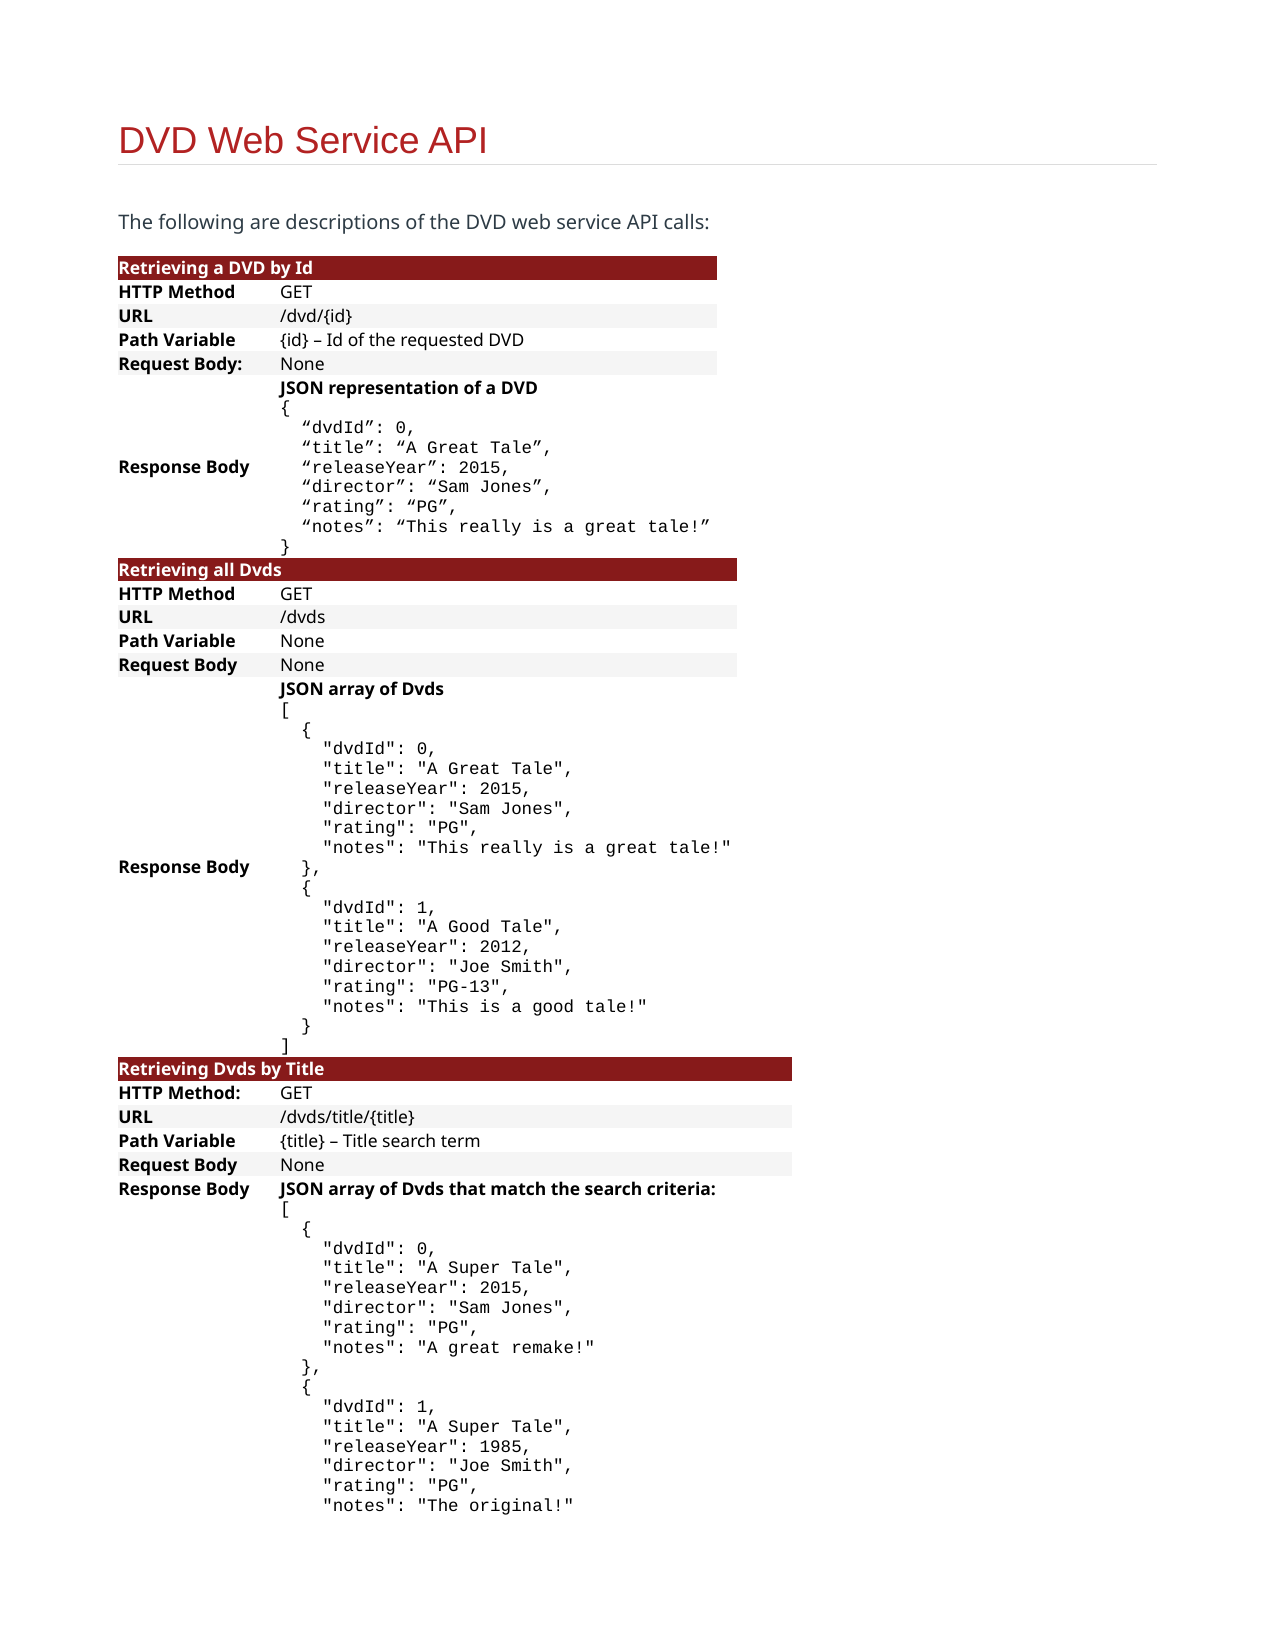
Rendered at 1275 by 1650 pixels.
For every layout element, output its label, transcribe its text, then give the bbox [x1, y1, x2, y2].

table_cell GET [280, 581, 737, 605]
table_header Retrieving all Dvds [118, 558, 737, 581]
table_cell URL [118, 605, 280, 629]
table_cell Path Variable [118, 1129, 280, 1152]
table_header Retrieving a DVD by Id [118, 256, 717, 280]
table_cell None [280, 629, 737, 653]
table_cell GET [280, 1081, 792, 1104]
table_cell Response Body [118, 1176, 280, 1517]
table_cell /dvds [280, 605, 737, 629]
table_cell {title} – Title search term [280, 1129, 792, 1152]
table_cell JSON array of Dvds [ { "dvdId": 0, "title": "A Great Tale", "releaseYear": 2015, "director": "Sam Jones", "rating": "PG", "notes": "This really is a great tale!" }, { "dvdId": 1, "title": "A Good Tale", "releaseYear": 2012, "director": "Joe Smith", "rating": "PG-13", "notes": "This is a good tale!" } ] [280, 677, 737, 1057]
table_cell Request Body: [118, 351, 280, 375]
table_header Retrieving Dvds by Title [118, 1057, 792, 1081]
table_cell HTTP Method [118, 581, 280, 605]
table_cell HTTP Method: [118, 1081, 280, 1104]
table_cell None [280, 1152, 792, 1176]
table_cell HTTP Method [118, 280, 280, 304]
text The following are descriptions of the DVD web service API calls: [118, 208, 1157, 236]
table_cell URL [118, 304, 280, 328]
table_cell {id} – Id of the requested DVD [280, 328, 717, 351]
table_cell GET [280, 280, 717, 304]
table_cell Response Body [118, 677, 280, 1057]
table_cell None [280, 351, 717, 375]
table_cell JSON representation of a DVD { “dvdId”: 0, “title”: “A Great Tale”, “releaseYear”: 2015, “director”: “Sam Jones”, “rating”: “PG”, “notes”: “This really is a great tale!” } [280, 375, 717, 557]
table_cell Request Body [118, 653, 280, 677]
table_cell Path Variable [118, 629, 280, 653]
table_cell /dvd/{id} [280, 304, 717, 328]
table_cell URL [118, 1105, 280, 1128]
table_cell None [280, 653, 737, 677]
table_cell JSON array of Dvds that match the search criteria: [ { "dvdId": 0, "title": "A Super Tale", "releaseYear": 2015, "director": "Sam Jones", "rating": "PG", "notes": "A great remake!" }, { "dvdId": 1, "title": "A Super Tale", "releaseYear": 1985, "director": "Joe Smith", "rating": "PG", "notes": "The original!" [280, 1176, 792, 1517]
table_cell Request Body [118, 1152, 280, 1176]
table_cell Path Variable [118, 328, 280, 351]
table_cell /dvds/title/{title} [280, 1105, 792, 1128]
table_cell Response Body [118, 375, 280, 557]
subtitle DVD Web Service API [118, 118, 1157, 164]
